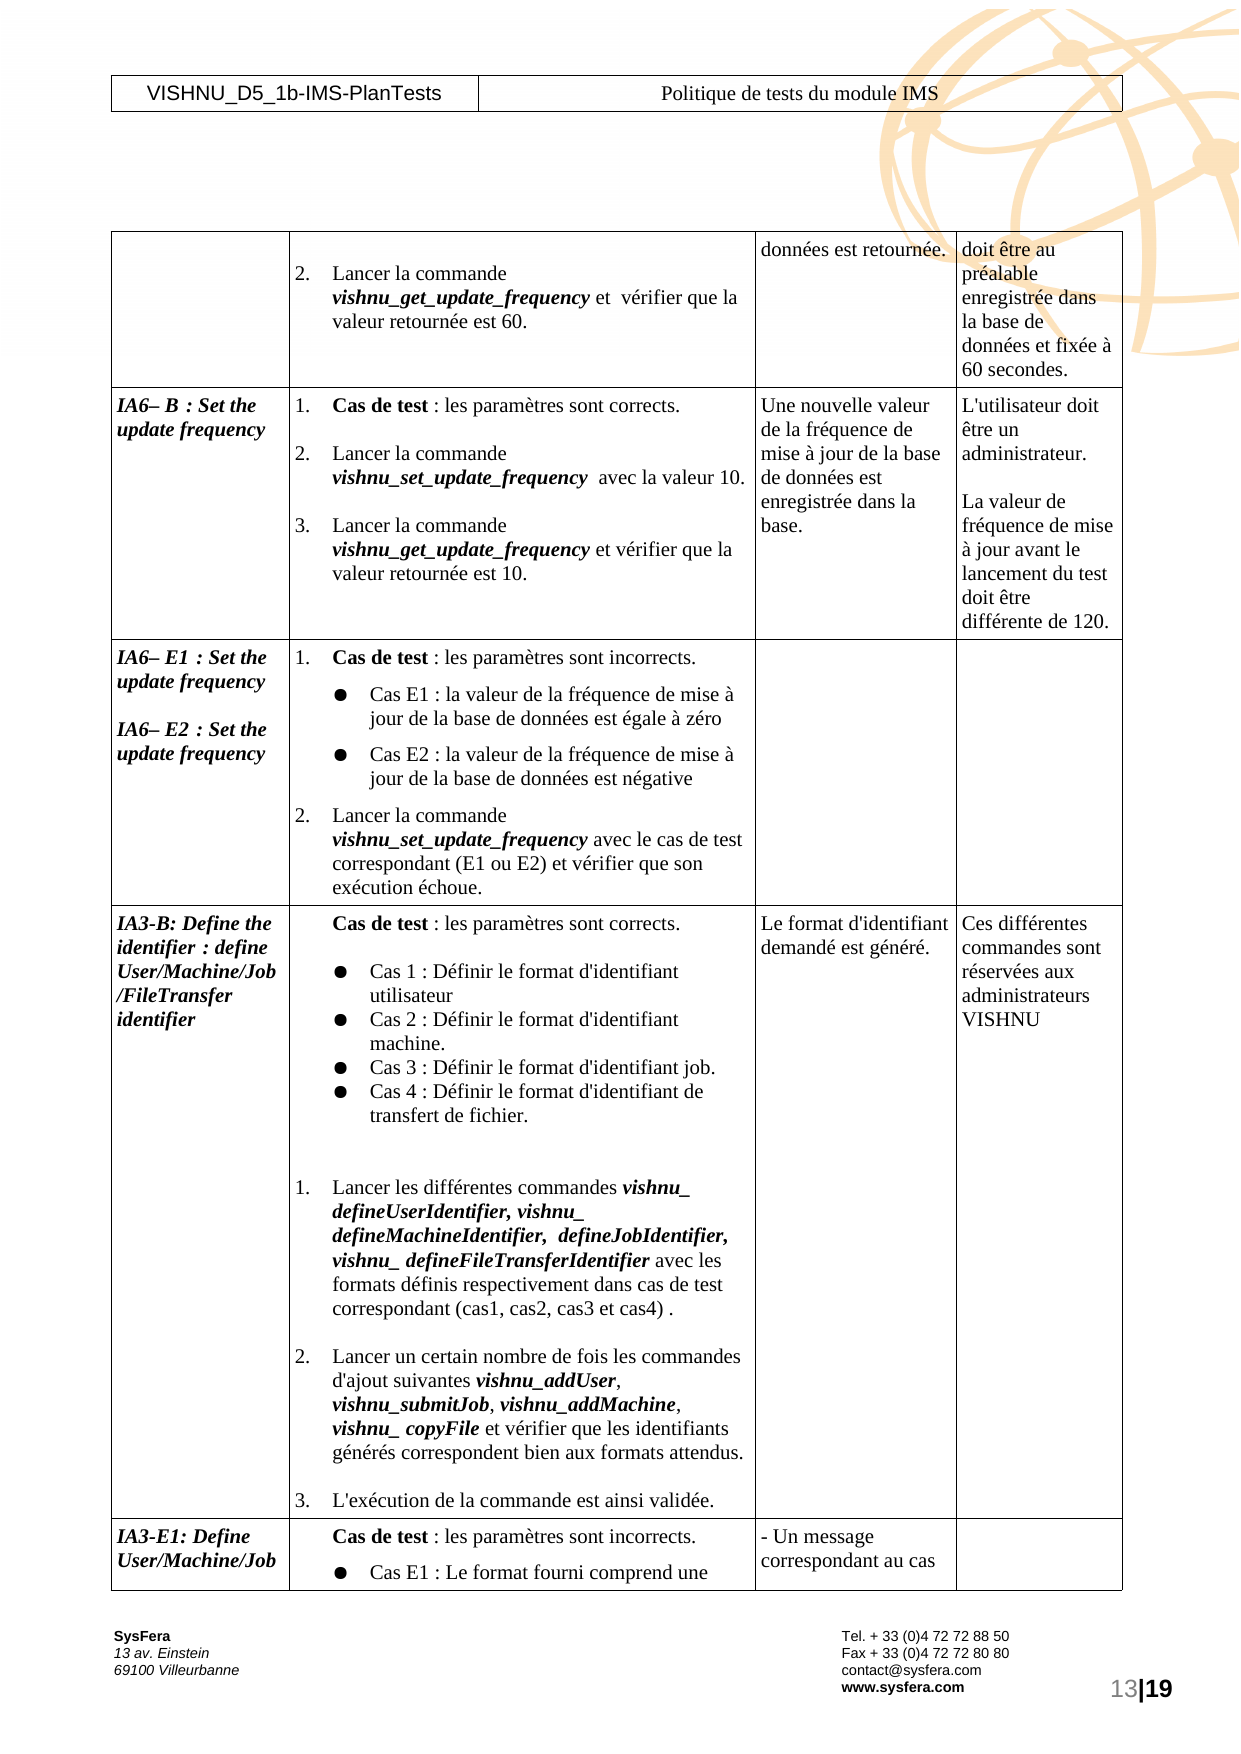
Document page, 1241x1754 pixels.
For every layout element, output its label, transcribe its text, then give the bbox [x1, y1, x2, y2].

table_cell la fréquence de mise à jour de la base de donnée doit être au préalable enregistrée dans la base de données et fixée à 60 secondes. [957, 357, 1122, 387]
picture [756, 232, 956, 356]
picture [290, 232, 755, 356]
table_cell - Un message correspondant au cas d'erreur est affiché. [756, 1519, 956, 1590]
table_cell [112, 357, 289, 387]
table_cell IA6– B : Set the update frequency [112, 388, 289, 639]
table_cell IA3-E1: Define User/Machine/Job/FileTransfer identifier IA3-E2: Define User/Machine/Job/FileTransfer identifier [112, 1519, 289, 1590]
table_cell L'utilisateur doit être un administrateur. La valeur de fréquence de mise à jour avant le lancement du test doit être différente de 120. [957, 388, 1122, 639]
picture [957, 232, 1122, 356]
table_cell IA6– E1 : Set the update frequency IA6– E2 : Set the update frequency [112, 640, 289, 905]
table_cell Cas de test : les paramètres sont corrects. Lancer la commande vishnu_set_update_frequency avec la valeur 10. Lancer la commande vishnu_get_update_frequency et vérifier que la valeur retournée est 10. [290, 388, 755, 639]
table_cell Cas de test : les paramètres sont incorrects. Cas E1 : la valeur de la fréquence de mise à jour de la base de données est égale à zéro Cas E2 : la valeur de la fréquence de mise à jour de la base de données est négative Lancer la commande vishnu_set_update_frequency avec le cas de test correspondant (E1 ou E2) et vérifier que son exécution échoue. [290, 640, 755, 905]
table_cell IA3-B: Define the identifier : define User/Machine/Job/FileTransfer identifier [112, 906, 289, 1518]
table_cell Le format d'identifiant demandé est généré. [756, 906, 956, 1518]
table_cell [756, 640, 956, 905]
picture [112, 232, 289, 356]
picture [1, 9, 1239, 356]
table_cell Une nouvelle valeur de la fréquence de mise à jour de la base de données est enregistrée dans la base. [756, 388, 956, 639]
table_cell Cas de test : les paramètres sont corrects. Cas 1 : Définir le format d'identifiant utilisateur Cas 2 : Définir le format d'identifiant machine. Cas 3 : Définir le format d'identifiant job. Cas 4 : Définir le format d'identifiant de transfert de fichier. Lancer les différentes commandes vishnu_ defineUserIdentifier, vishnu_ defineMachineIdentifier, defineJobIdentifier, vishnu_ defineFileTransferIdentifier avec les formats définis respectivement dans cas de test correspondant (cas1, cas2, cas3 et cas4) . Lancer un certain nombre de fois les commandes d'ajout suivantes vishnu_addUser, vishnu_submitJob, vishnu_addMachine, vishnu_ copyFile et vérifier que les identifiants générés correspondent bien aux formats attendus. L'exécution de la commande est ainsi validée. [290, 906, 755, 1518]
table_cell Cas de test : les paramètres sont incorrects. Cas E1 : Le format fourni comprend une variable inconnue du système VISHNU Cas E2 : La variable représentant le compteur n'apparaît pas dans le format fourni. Cas E3 : L'utilisateur n'est pas un administrateur Lancer les différentes commandes avec le cas de test correspondant (E1 ou E2 ou E3) et vérifier que son exécution échoue. [290, 1519, 755, 1590]
table_cell Ces différentes commandes sont réservées aux administrateurs VISHNU [957, 906, 1122, 1518]
table_cell [957, 1519, 1122, 1590]
table_cell La valeur de la fréquence de mise à jour de la base de données est retournée. [756, 357, 956, 387]
table_cell [957, 640, 1122, 905]
table_cell Cas de test : les paramètres sont corrects et la fréquence de mise à jour de la base de donnée est fixée à 60 secondes. Lancer la commande vishnu_get_update_frequency et vérifier que la valeur retournée est 60. [290, 357, 755, 387]
